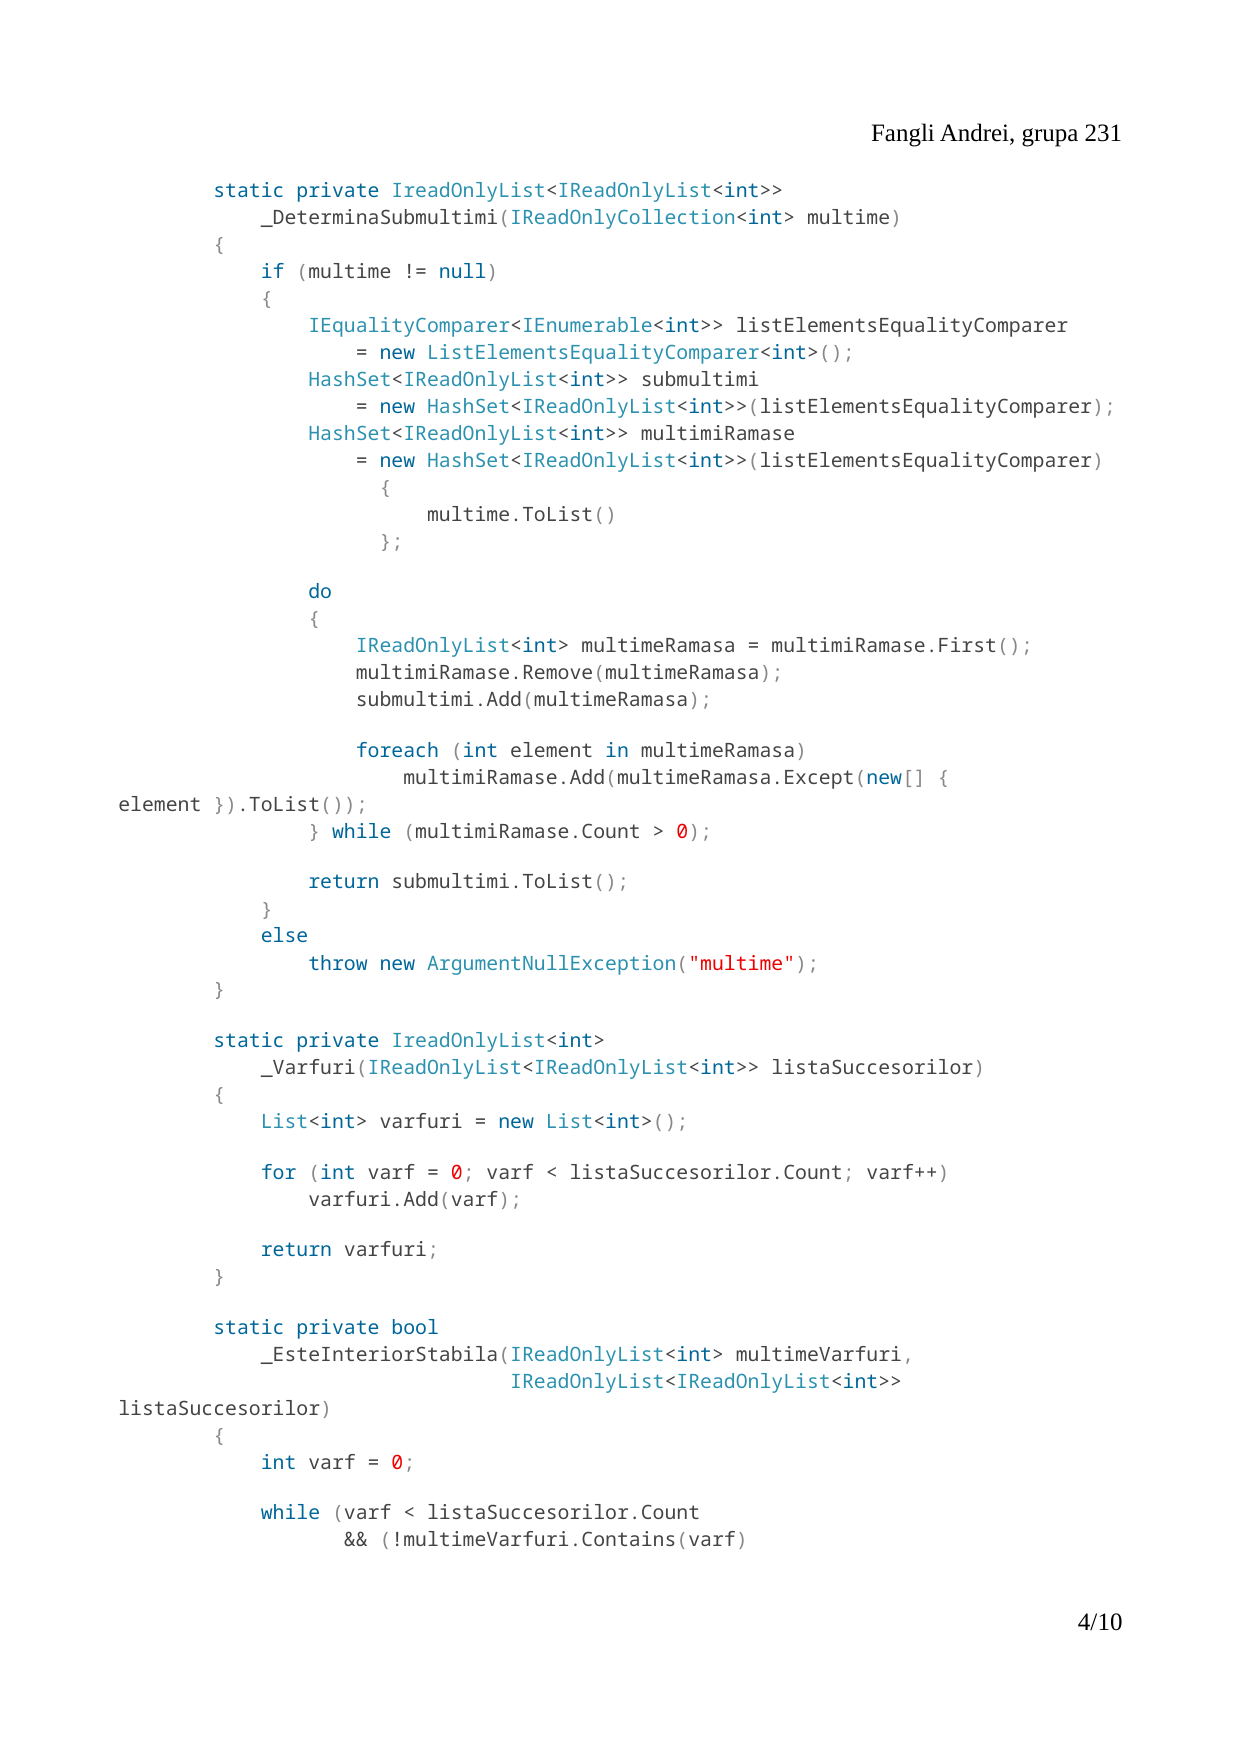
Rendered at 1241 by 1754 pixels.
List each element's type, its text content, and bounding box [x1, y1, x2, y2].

text foreach (int element in multimeRamasa) [118, 736, 1122, 763]
text } while (multimiRamase.Count > 0); [118, 817, 1122, 844]
text }; [118, 527, 1122, 554]
text throw new ArgumentNullException("multime"); [118, 949, 1122, 976]
text do [118, 578, 1122, 605]
text { [118, 1421, 1122, 1448]
text { [118, 230, 1122, 257]
text { [118, 605, 1122, 632]
text = new ListElementsEqualityComparer<int>(); [118, 338, 1122, 365]
text _EsteInteriorStabila(IReadOnlyList<int> multimeVarfuri, [118, 1340, 1122, 1367]
text { [118, 284, 1122, 311]
text = new HashSet<IReadOnlyList<int>>(listElementsEqualityComparer) [118, 446, 1122, 473]
text _Varfuri(IReadOnlyList<IReadOnlyList<int>> listaSuccesorilor) [118, 1053, 1122, 1080]
text else [118, 922, 1122, 949]
text while (varf < listaSuccesorilor.Count [118, 1499, 1122, 1526]
text int varf = 0; [118, 1448, 1122, 1475]
text static private IreadOnlyList<IReadOnlyList<int>> [118, 176, 1122, 203]
text && (!multimeVarfuri.Contains(varf) [118, 1526, 1122, 1553]
text return submultimi.ToList(); [118, 868, 1122, 895]
text static private bool [118, 1313, 1122, 1340]
text = new HashSet<IReadOnlyList<int>>(listElementsEqualityComparer); [118, 392, 1122, 419]
text if (multime != null) [118, 257, 1122, 284]
text List<int> varfuri = new List<int>(); [118, 1107, 1122, 1134]
text varfuri.Add(varf); [118, 1185, 1122, 1212]
text } [118, 976, 1122, 1003]
text HashSet<IReadOnlyList<int>> submultimi [118, 365, 1122, 392]
text IReadOnlyList<IReadOnlyList<int>> listaSuccesorilor) [118, 1367, 1122, 1421]
text static private IreadOnlyList<int> [118, 1026, 1122, 1053]
text multimiRamase.Add(multimeRamasa.Except(new[] { element }).ToList()); [118, 763, 1122, 817]
text { [118, 1080, 1122, 1107]
text multime.ToList() [118, 500, 1122, 527]
text multimiRamase.Remove(multimeRamasa); [118, 659, 1122, 686]
text submultimi.Add(multimeRamasa); [118, 686, 1122, 713]
text return varfuri; [118, 1236, 1122, 1262]
text _DeterminaSubmultimi(IReadOnlyCollection<int> multime) [118, 203, 1122, 230]
text { [118, 473, 1122, 500]
text for (int varf = 0; varf < listaSuccesorilor.Count; varf++) [118, 1158, 1122, 1185]
text } [118, 1262, 1122, 1289]
text } [118, 895, 1122, 922]
text IEqualityComparer<IEnumerable<int>> listElementsEqualityComparer [118, 311, 1122, 338]
text IReadOnlyList<int> multimeRamasa = multimiRamase.First(); [118, 632, 1122, 659]
text HashSet<IReadOnlyList<int>> multimiRamase [118, 419, 1122, 446]
